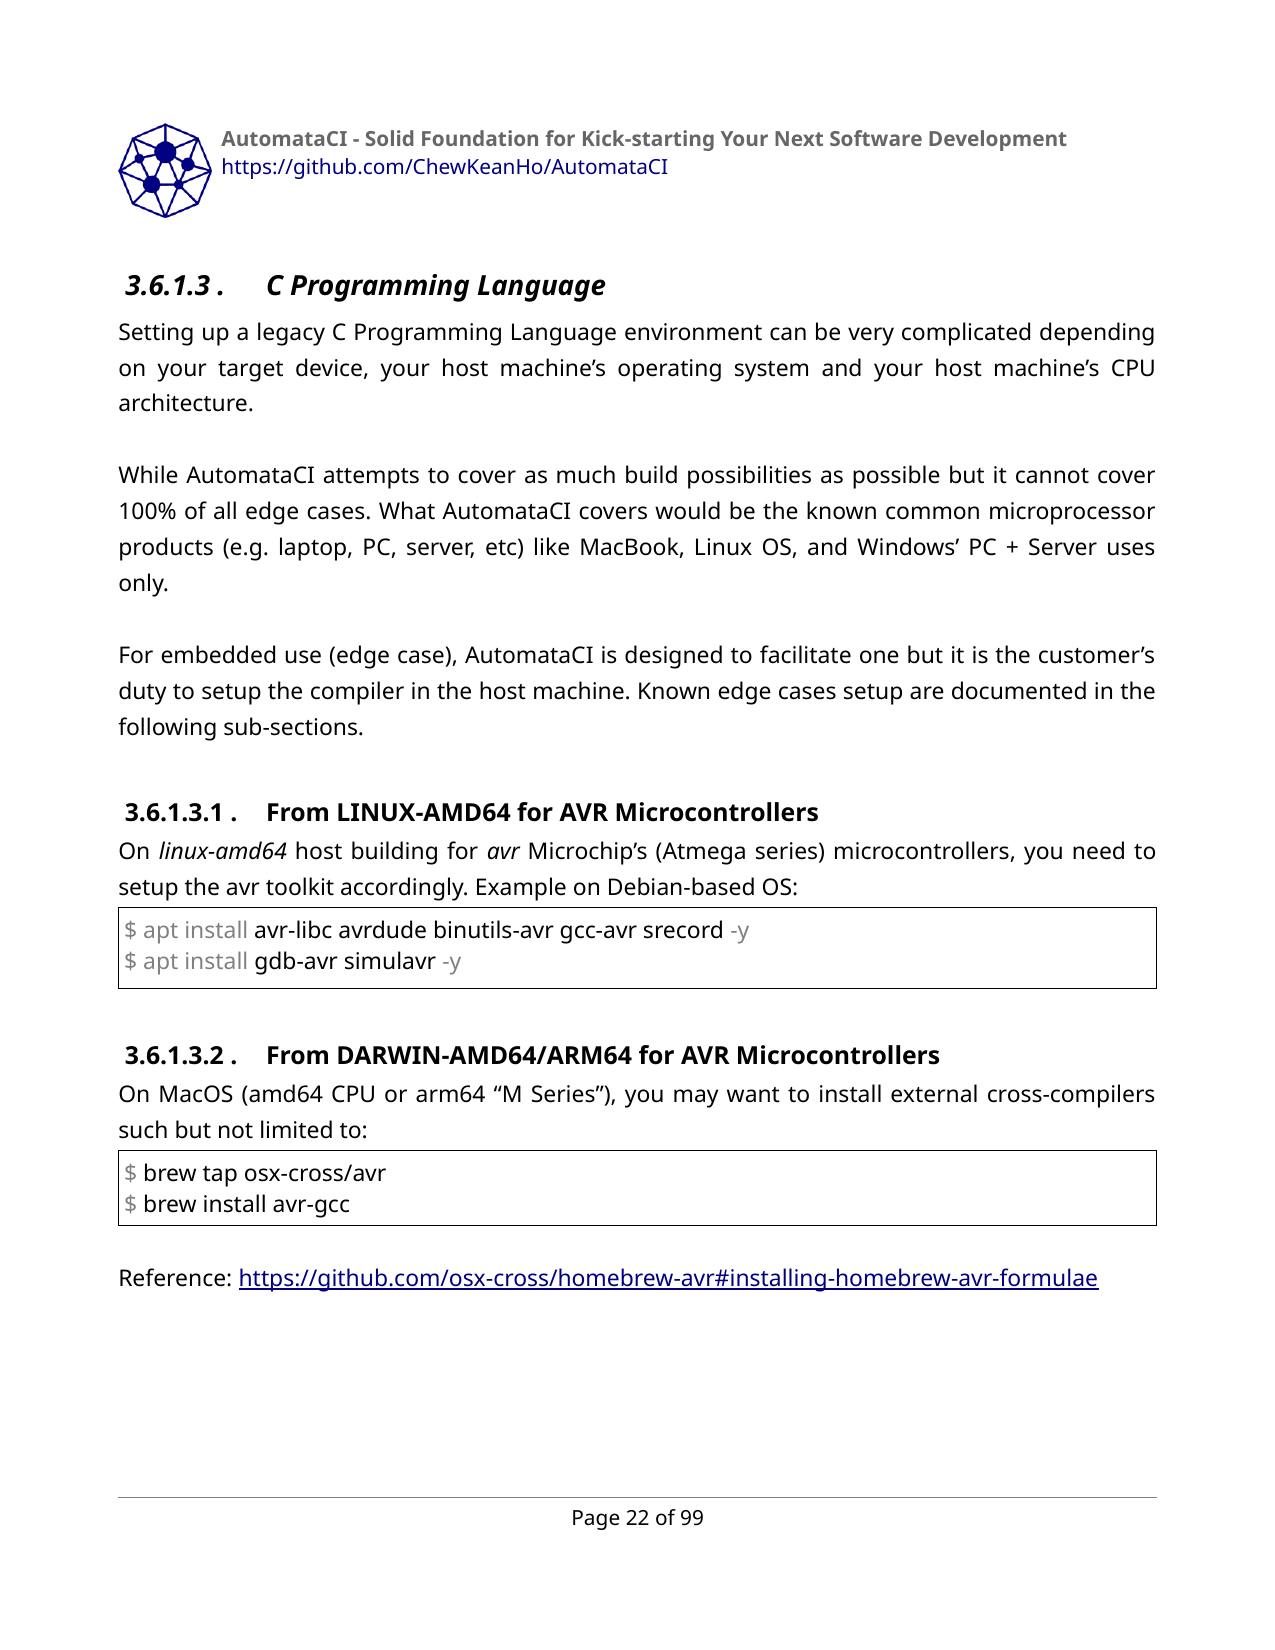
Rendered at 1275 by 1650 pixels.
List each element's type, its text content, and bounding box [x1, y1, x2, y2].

picture [118, 123, 212, 218]
subtitle From LINUX-AMD64 for AVR Microcontrollers [118, 795, 1157, 829]
subtitle From DARWIN-AMD64/ARM64 for AVR Microcontrollers [118, 1038, 1157, 1072]
table_header $ apt install avr-libc avrdude binutils-avr gcc-avr srecord -y $ apt install gdb-avr simulavr -y [119, 908, 1156, 988]
text On linux-amd64 host building for avr Microchip’s (Atmega series) microcontrollers, you need to setup the avr toolkit accordingly. Example on Debian-based OS: [118, 835, 1157, 902]
subtitle C Programming Language [118, 265, 1157, 303]
table_header $ brew tap osx-cross/avr $ brew install avr-gcc [119, 1151, 1156, 1225]
text On MacOS (amd64 CPU or arm64 “M Series”), you may want to install external cross-compilers such but not limited to: [118, 1078, 1157, 1145]
text While AutomataCI attempts to cover as much build possibilities as possible but it cannot cover 100% of all edge cases. What AutomataCI covers would be the known common microprocessor products (e.g. laptop, PC, server, etc) like MacBook, Linux OS, and Windows’ PC + Server uses only. [118, 459, 1157, 598]
text For embedded use (edge case), AutomataCI is designed to facilitate one but it is the customer’s duty to setup the compiler in the host machine. Known edge cases setup are documented in the following sub-sections. [118, 639, 1157, 742]
text Setting up a legacy C Programming Language environment can be very complicated depending on your target device, your host machine’s operating system and your host machine’s CPU architecture. [118, 316, 1157, 419]
text Reference: https://github.com/osx-cross/homebrew-avr#installing-homebrew-avr-formulae [118, 1262, 1157, 1293]
